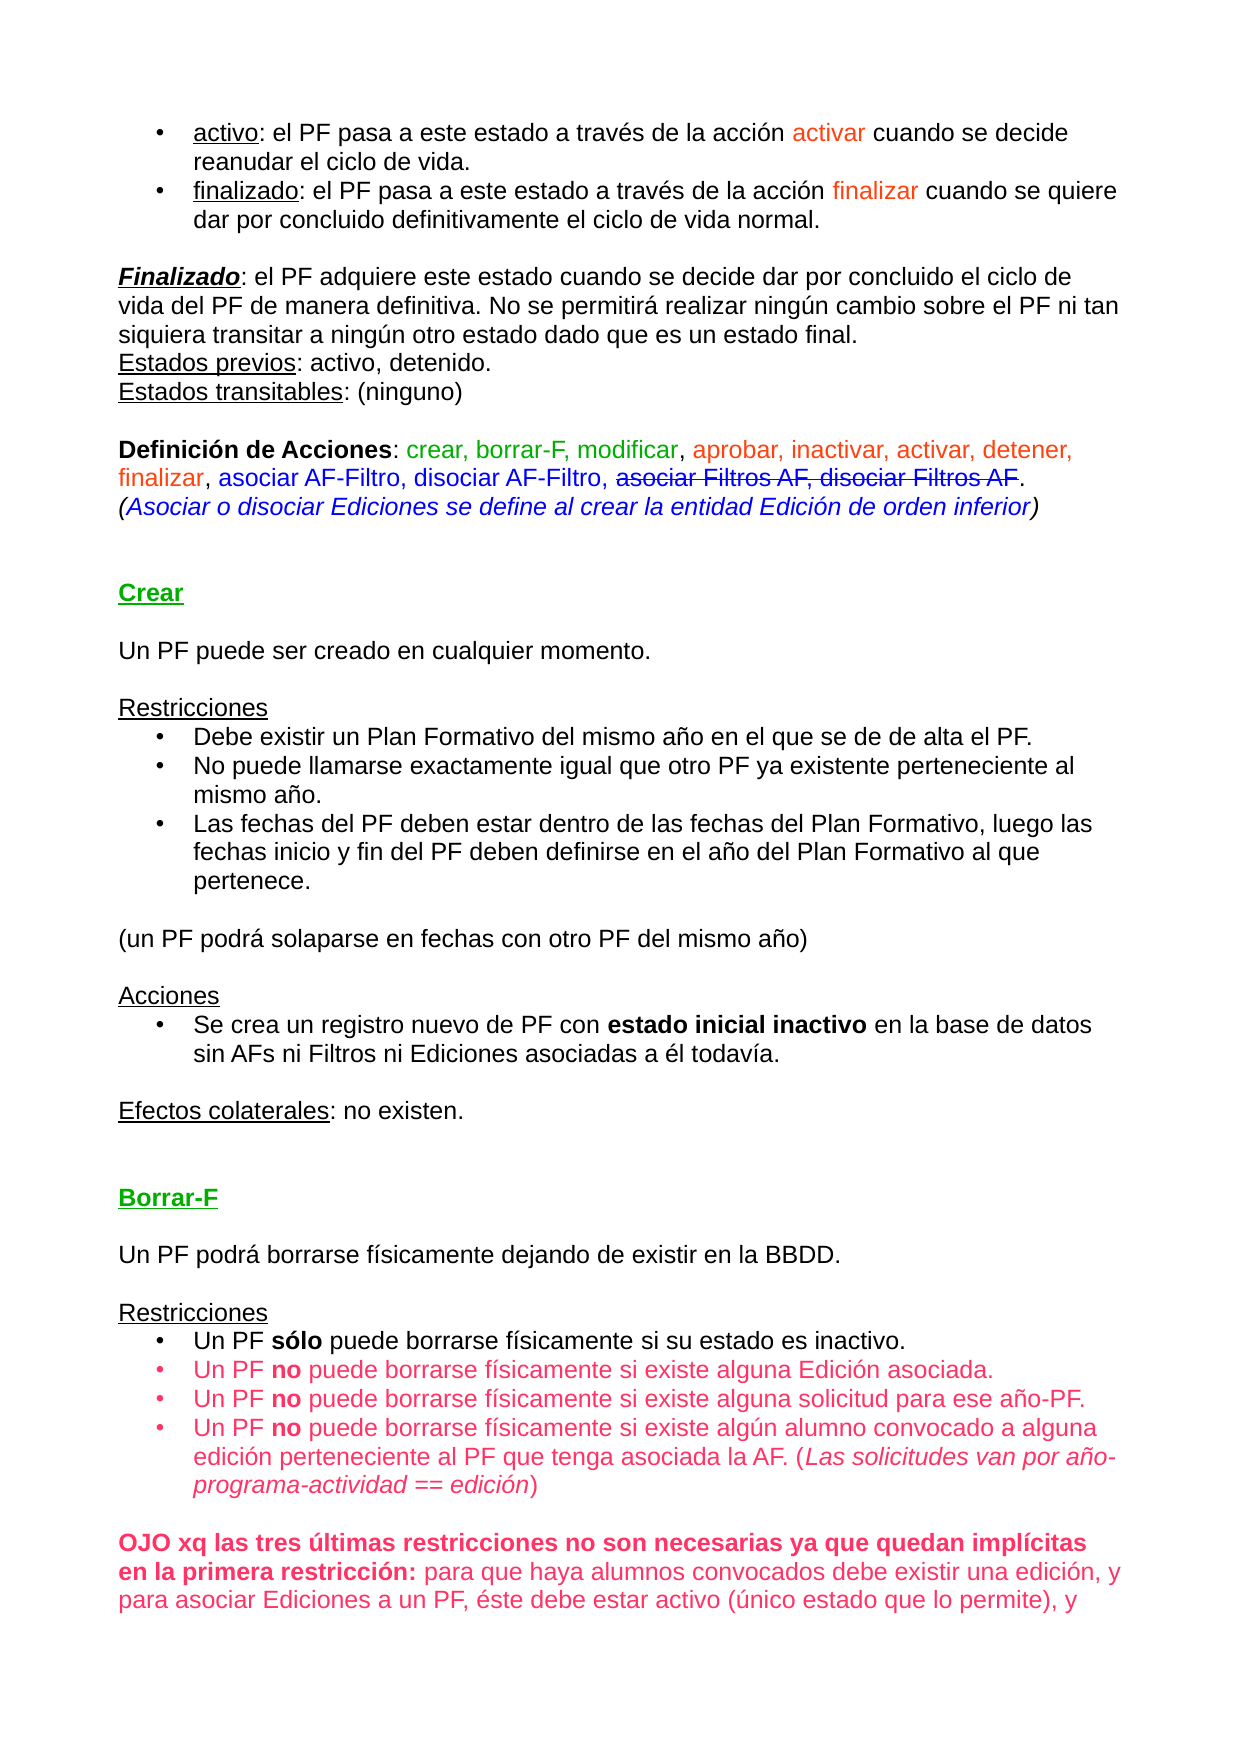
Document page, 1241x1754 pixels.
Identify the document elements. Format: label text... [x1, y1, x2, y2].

text (un PF podrá solaparse en fechas con otro PF del mismo año) [118, 924, 1122, 952]
list activo: el PF pasa a este estado a través de la acción activar cuando se decide reanudar el ciclo de vida. [156, 118, 1122, 176]
text Definición de Acciones: crear, borrar-F, modificar, aprobar, inactivar, activar, detener, finalizar, asociar AF-Filtro, disociar AF-Filtro, asociar Filtros AF, disociar Filtros AF. (Asociar o disociar Ediciones se define al crear la entidad Edición de orden inferior) [118, 434, 1122, 521]
list finalizado: el PF pasa a este estado a través de la acción finalizar cuando se quiere dar por concluido definitivamente el ciclo de vida normal. [156, 176, 1122, 233]
list Se crea un registro nuevo de PF con estado inicial inactivo en la base de datos sin AFs ni Filtros ni Ediciones asociadas a él todavía. [156, 1010, 1122, 1067]
list Un PF no puede borrarse físicamente si existe alguna solicitud para ese año-PF. [156, 1384, 1122, 1413]
text Estados transitables: (ninguno) [118, 377, 1122, 406]
text Restricciones [118, 1297, 1122, 1326]
text Borrar-F [118, 1182, 1122, 1211]
list OJO xq las tres últimas restricciones no son necesarias ya que quedan implícitas en la primera restricción: para que haya alumnos convocados debe existir una edición, y para asociar Ediciones a un PF, éste debe estar activo (único estado que lo permite), y [81, 1528, 1122, 1614]
text Efectos colaterales: no existen. [118, 1096, 1122, 1125]
text Un PF puede ser creado en cualquier momento. [118, 636, 1122, 664]
text Un PF podrá borrarse físicamente dejando de existir en la BBDD. [118, 1240, 1122, 1269]
list Un PF no puede borrarse físicamente si existe algún alumno convocado a alguna edición perteneciente al PF que tenga asociada la AF. (Las solicitudes van por año-programa-actividad == edición) [156, 1413, 1122, 1499]
text Crear [118, 578, 1122, 607]
text Restricciones [118, 693, 1122, 722]
text Estados previos: activo, detenido. [118, 348, 1122, 377]
list Un PF sólo puede borrarse físicamente si su estado es inactivo. [156, 1326, 1122, 1355]
text Acciones [118, 981, 1122, 1010]
list Las fechas del PF deben estar dentro de las fechas del Plan Formativo, luego las fechas inicio y fin del PF deben definirse en el año del Plan Formativo al que pertenece. [156, 808, 1122, 895]
list Un PF no puede borrarse físicamente si existe alguna Edición asociada. [156, 1355, 1122, 1384]
list Debe existir un Plan Formativo del mismo año en el que se de de alta el PF. [156, 722, 1122, 751]
text Finalizado: el PF adquiere este estado cuando se decide dar por concluido el ciclo de vida del PF de manera definitiva. No se permitirá realizar ningún cambio sobre el PF ni tan siquiera transitar a ningún otro estado dado que es un estado final. [118, 262, 1122, 348]
list No puede llamarse exactamente igual que otro PF ya existente perteneciente al mismo año. [156, 751, 1122, 808]
